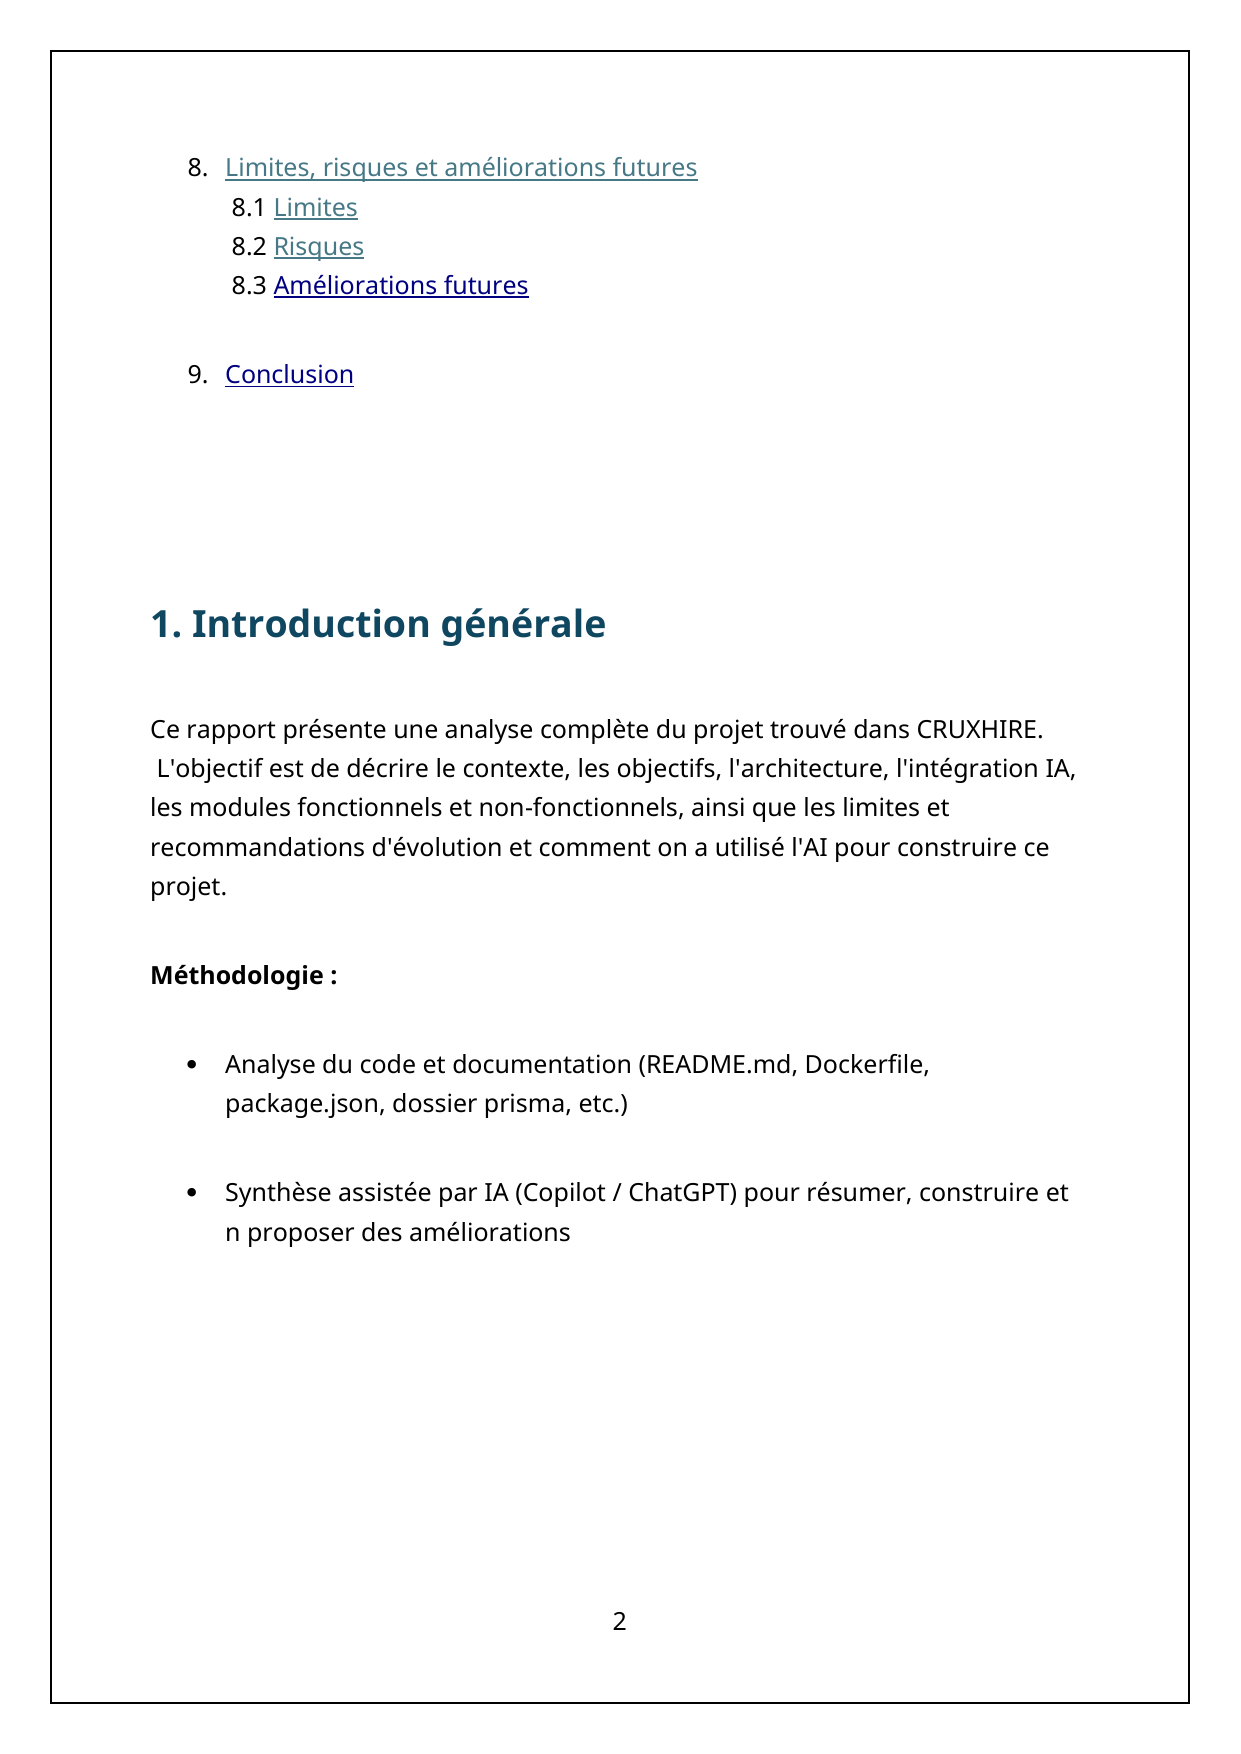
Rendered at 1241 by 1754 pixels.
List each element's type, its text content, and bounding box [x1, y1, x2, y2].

text Ce rapport présente une analyse complète du projet trouvé dans CRUXHIRE. L'objectif est de décrire le contexte, les objectifs, l'architecture, l'intégration IA, les modules fonctionnels et non‑fonctionnels, ainsi que les limites et recommandations d'évolution et comment on a utilisé l'AI pour construire ce projet. [150, 712, 1090, 902]
list Limites, risques et améliorations futures 8.1 Limites 8.2 Risques 8.3 Améliorations futures [187, 150, 1090, 302]
list Analyse du code et documentation (README.md, Dockerfile, package.json, dossier prisma, etc.) [187, 1047, 1090, 1120]
list Conclusion [187, 357, 1090, 391]
subtitle 1. Introduction générale [150, 597, 1090, 648]
list Synthèse assistée par IA (Copilot / ChatGPT) pour résumer, construire et n proposer des améliorations [187, 1175, 1090, 1248]
text Méthodologie : [150, 958, 1090, 992]
